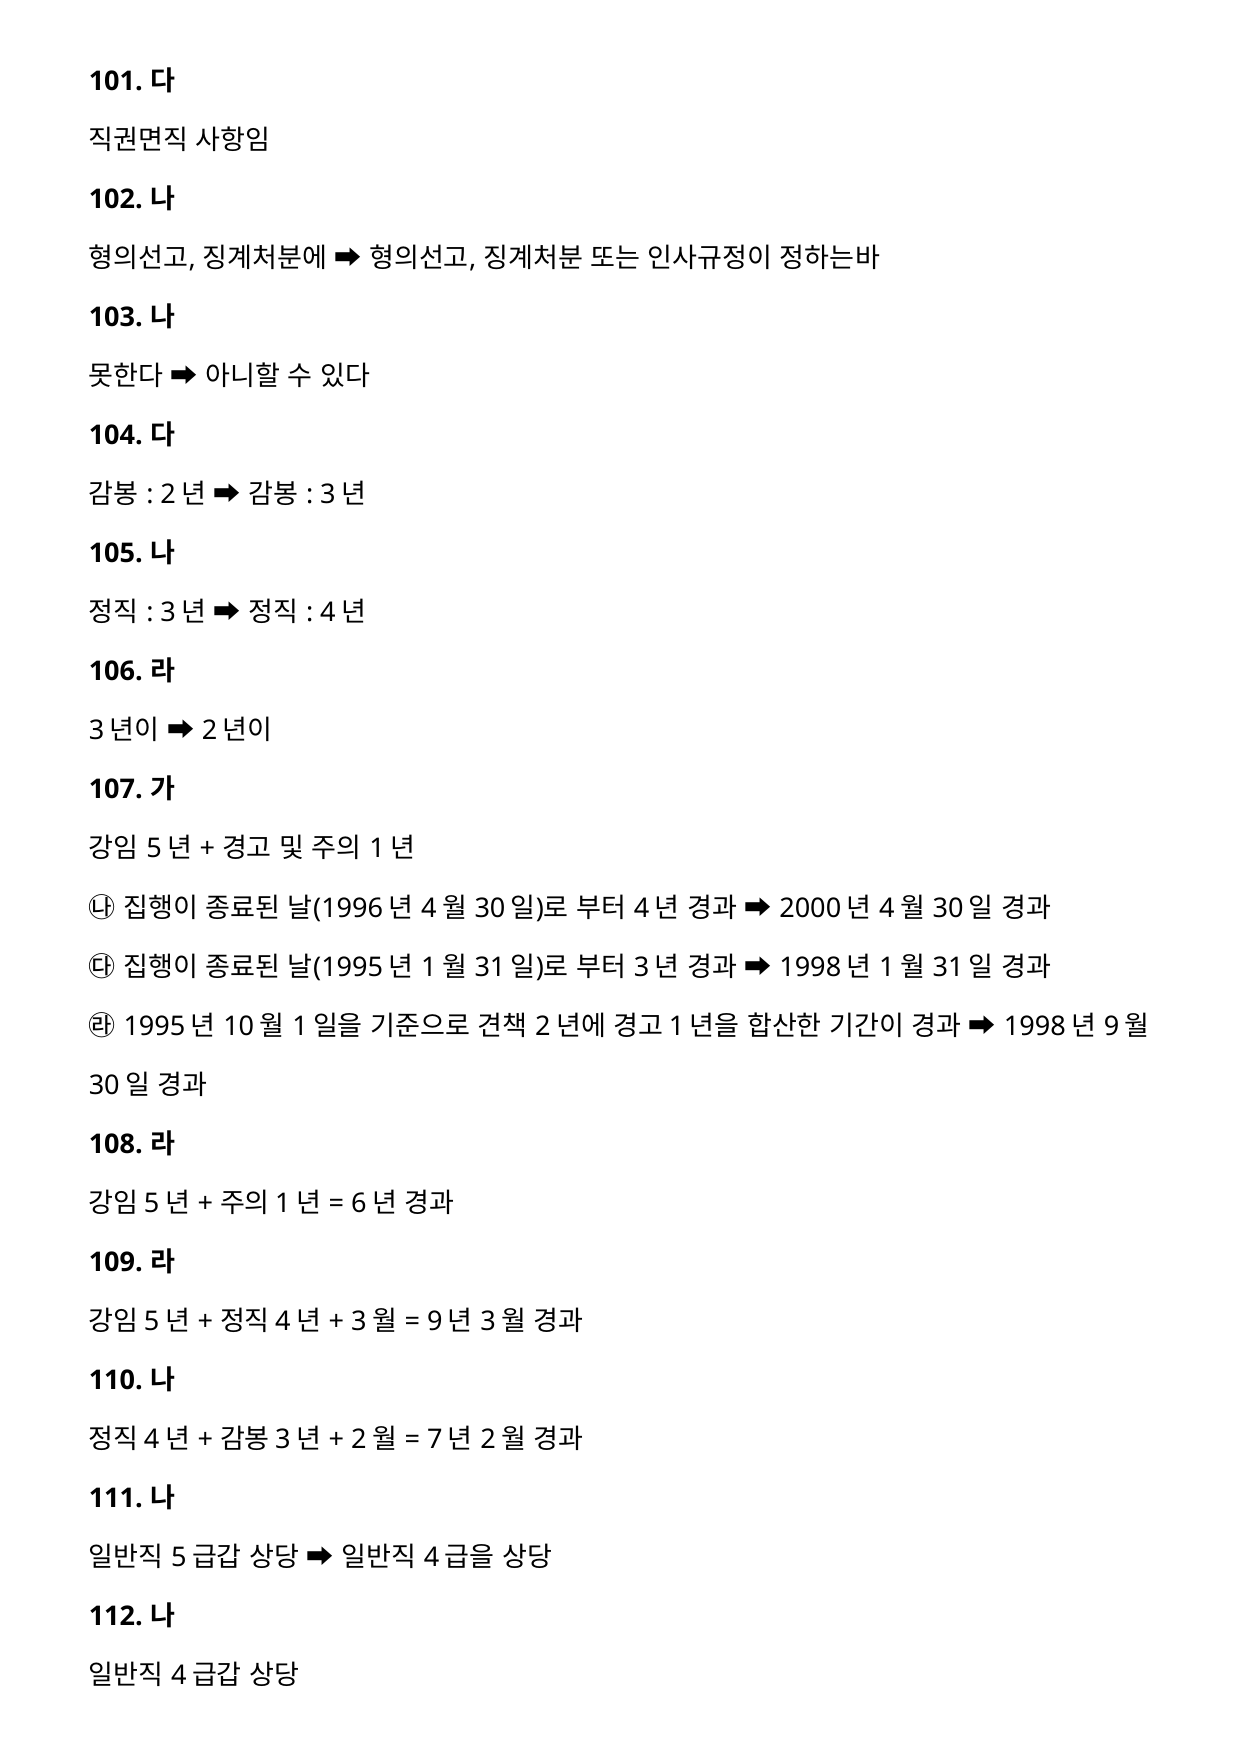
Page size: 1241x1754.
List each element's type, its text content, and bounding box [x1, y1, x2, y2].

text ㉱ 1995년 10월 1일을 기준으로 견책 2년에 경고1년을 합산한 기간이 경과 ➡ 1998년 9월 30일 경과 [88, 1004, 1152, 1102]
text 못한다 ➡ 아니할 수 있다 [88, 354, 1152, 393]
text 107. 가 [88, 767, 1152, 807]
text 112. 나 [88, 1594, 1152, 1633]
text 108. 라 [88, 1122, 1152, 1161]
text 직권면직 사항임 [88, 118, 1152, 157]
text 103. 나 [88, 295, 1152, 334]
text 109. 라 [88, 1240, 1152, 1279]
text 형의선고, 징계처분에 ➡ 형의선고, 징계처분 또는 인사규정이 정하는바 [88, 236, 1152, 275]
text 3년이 ➡ 2년이 [88, 708, 1152, 748]
text ㉯ 집행이 종료된 날(1996년 4월 30일)로 부터 4년 경과 ➡ 2000년 4월 30일 경과 [88, 886, 1152, 925]
text 110. 나 [88, 1358, 1152, 1397]
text 강임5년 + 정직4년 + 3월 = 9년 3월 경과 [88, 1299, 1152, 1338]
text 강임 5년 + 경고 및 주의 1년 [88, 826, 1152, 866]
text 일반직 4급갑 상당 [88, 1653, 1152, 1693]
text 111. 나 [88, 1476, 1152, 1515]
text 정직 : 3년 ➡ 정직 : 4년 [88, 590, 1152, 629]
text 감봉 : 2년 ➡ 감봉 : 3년 [88, 472, 1152, 511]
text 강임5년 + 주의1년 = 6년 경과 [88, 1181, 1152, 1220]
text 104. 다 [88, 413, 1152, 452]
text 105. 나 [88, 531, 1152, 571]
text 106. 라 [88, 649, 1152, 689]
text 102. 나 [88, 177, 1152, 216]
text 정직4년 + 감봉3년 + 2월 = 7년 2월 경과 [88, 1417, 1152, 1456]
text 일반직 5급갑 상당 ➡ 일반직 4급을 상당 [88, 1535, 1152, 1574]
text ㉰ 집행이 종료된 날(1995년 1월 31일)로 부터 3년 경과 ➡ 1998년 1월 31일 경과 [88, 944, 1152, 984]
text 101. 다 [88, 59, 1152, 98]
